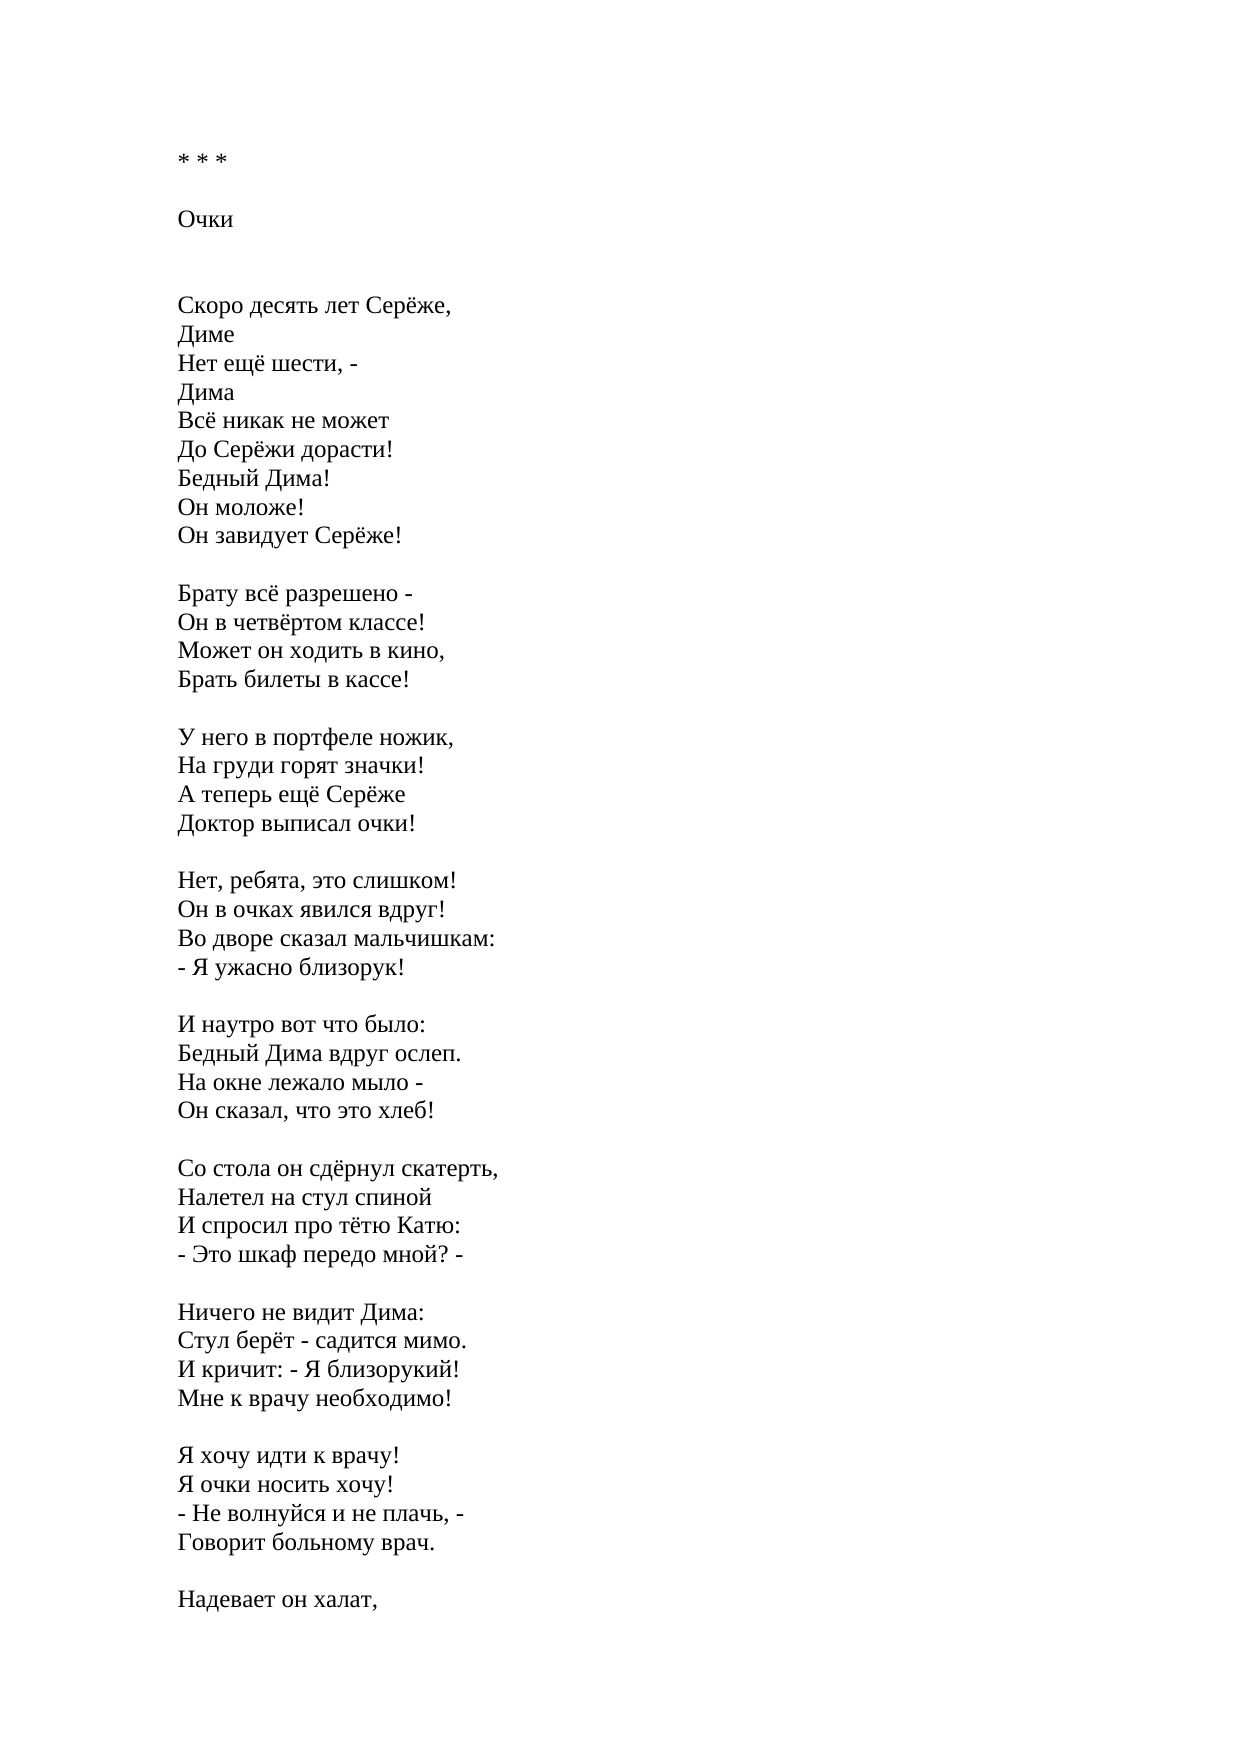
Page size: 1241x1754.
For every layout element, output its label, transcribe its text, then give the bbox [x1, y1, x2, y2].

text * * * Очки Скоро десять лет Серёже, Диме Нет ещё шести, - Дима Всё никак не может До Серёжи дорасти! Бедный Дима! Он моложе! Он завидует Серёже! Брату всё разрешено - Он в четвёртом классе! Может он ходить в кино, Брать билеты в кассе! У него в портфеле ножик, На груди горят значки! А теперь ещё Серёже Доктор выписал очки! Нет, ребята, это слишком! Он в очках явился вдруг! Во дворе сказал мальчишкам: - Я ужасно близорук! И наутро вот что было: Бедный Дима вдруг ослеп. На окне лежало мыло - Он сказал, что это хлеб! Со стола он сдёрнул скатерть, Налетел на стул спиной И спросил про тётю Катю: - Это шкаф передо мной? - Ничего не видит Дима: Стул берёт - садится мимо. И кричит: - Я близорукий! Мне к врачу необходимо! Я хочу идти к врачу! Я очки носить хочу! - Не волнуйся и не плачь, - Говорит больному врач. Надевает он халат, [177, 118, 1152, 1613]
